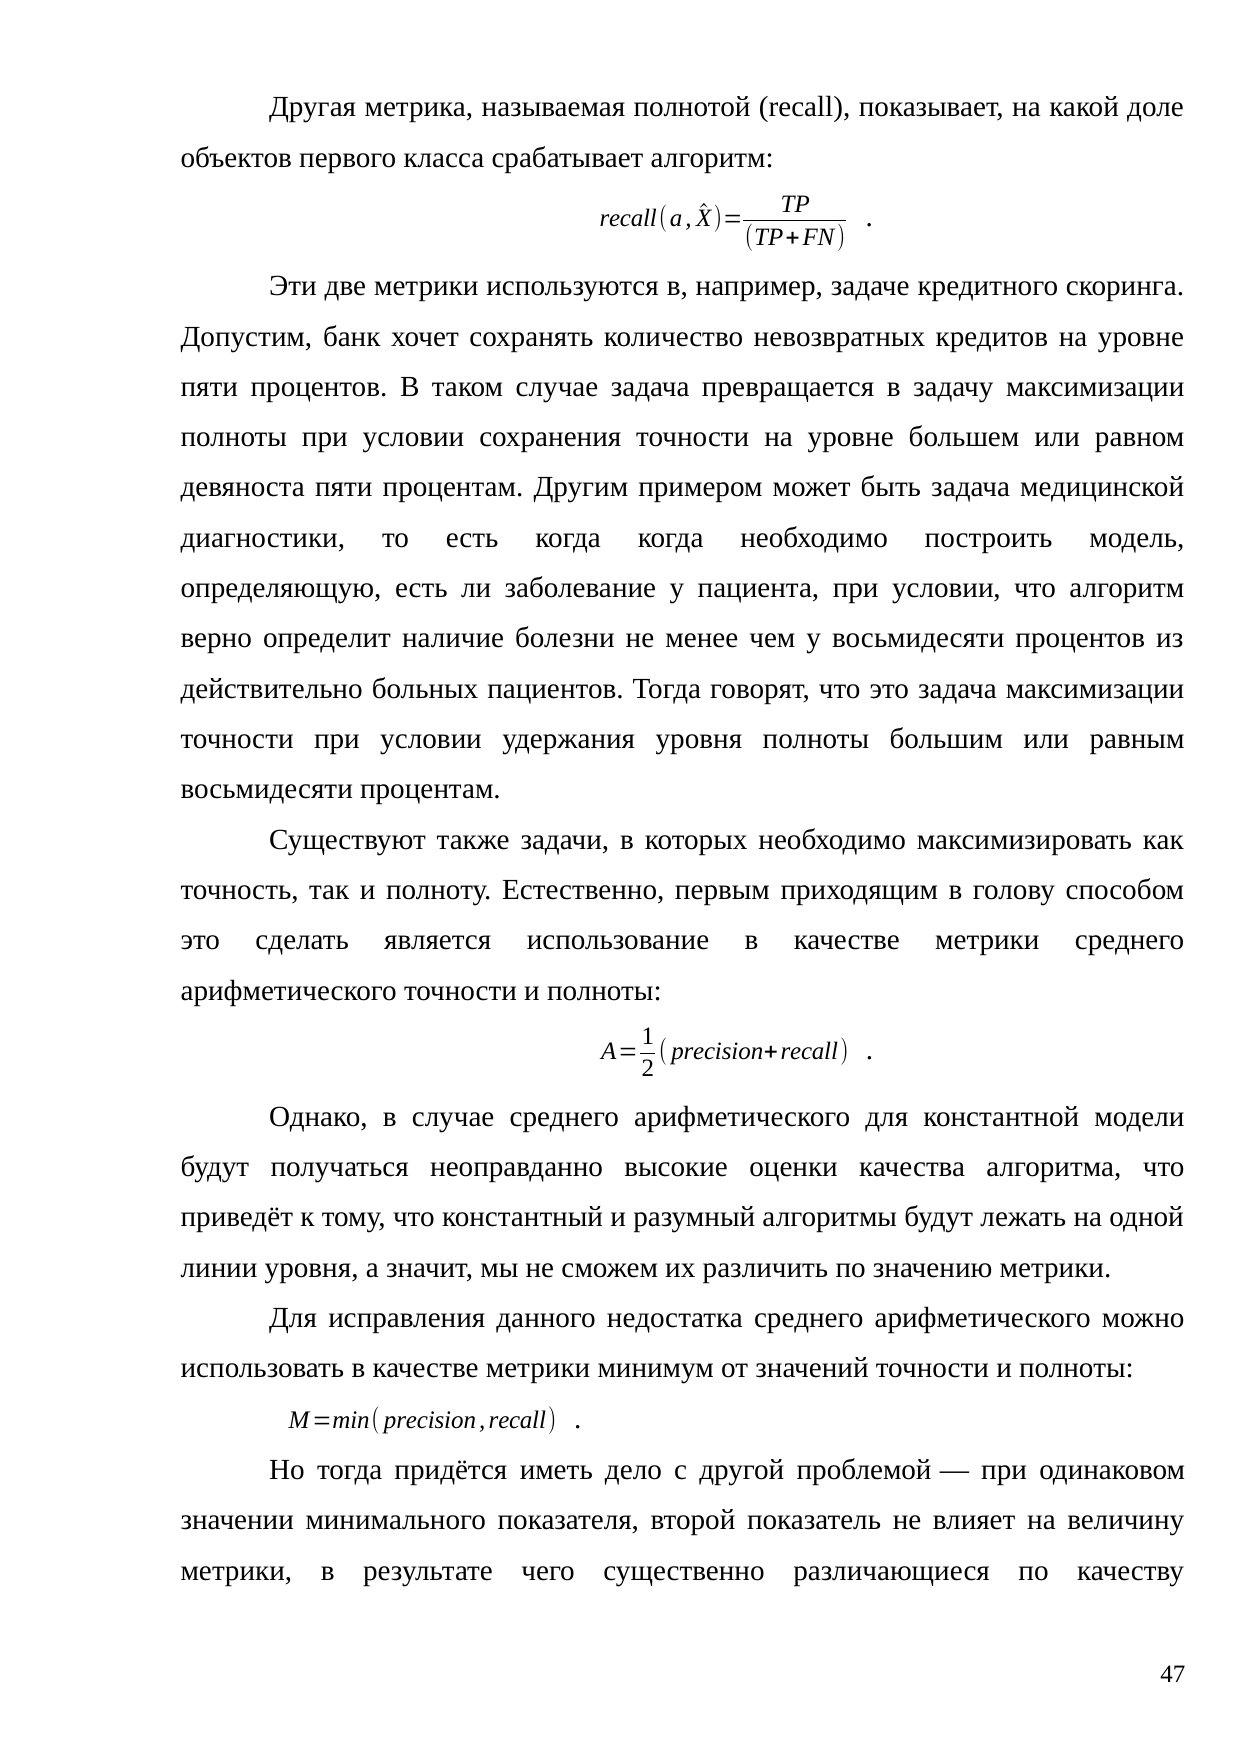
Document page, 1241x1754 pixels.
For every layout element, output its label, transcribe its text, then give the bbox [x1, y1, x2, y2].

text . [180, 1023, 1185, 1082]
text . [180, 1401, 1185, 1435]
text Для исправления данного недостатка среднего арифметического можно использовать в качестве метрики минимум от значений точности и полноты: [180, 1300, 1185, 1384]
text Однако, в случае среднего арифметического для константной модели будут получаться неоправданно высокие оценки качества алгоритма, что приведёт к тому, что константный и разумный алгоритмы будут лежать на одной линии уровня, а значит, мы не сможем их различить по значению метрики. [180, 1099, 1185, 1283]
text Существуют также задачи, в которых необходимо максимизировать как точность, так и полноту. Естественно, первым приходящим в голову способом это сделать является использование в качестве метрики среднего арифметического точности и полноты: [180, 822, 1185, 1006]
text Но тогда придётся иметь дело с другой проблемой — при одинаковом значении минимального показателя, второй показатель не влияет на величину метрики, в результате чего существенно различающиеся по качеству [180, 1452, 1185, 1586]
text Другая метрика, называемая полнотой (recall), показывает, на какой доле объектов первого класса срабатывает алгоритм: [180, 89, 1185, 173]
text Эти две метрики используются в, например, задаче кредитного скоринга. Допустим, банк хочет сохранять количество невозвратных кредитов на уровне пяти процентов. В таком случае задача превращается в задачу максимизации полноты при условии сохранения точности на уровне большем или равном девяноста пяти процентам. Другим примером может быть задача медицинской диагностики, то есть когда когда необходимо построить модель, определяющую, есть ли заболевание у пациента, при условии, что алгоритм верно определит наличие болезни не менее чем у восьмидесяти процентов из действительно больных пациентов. Тогда говорят, что это задача максимизации точности при условии удержания уровня полноты большим или равным восьмидесяти процентам. [180, 268, 1185, 805]
text . [180, 190, 1185, 252]
